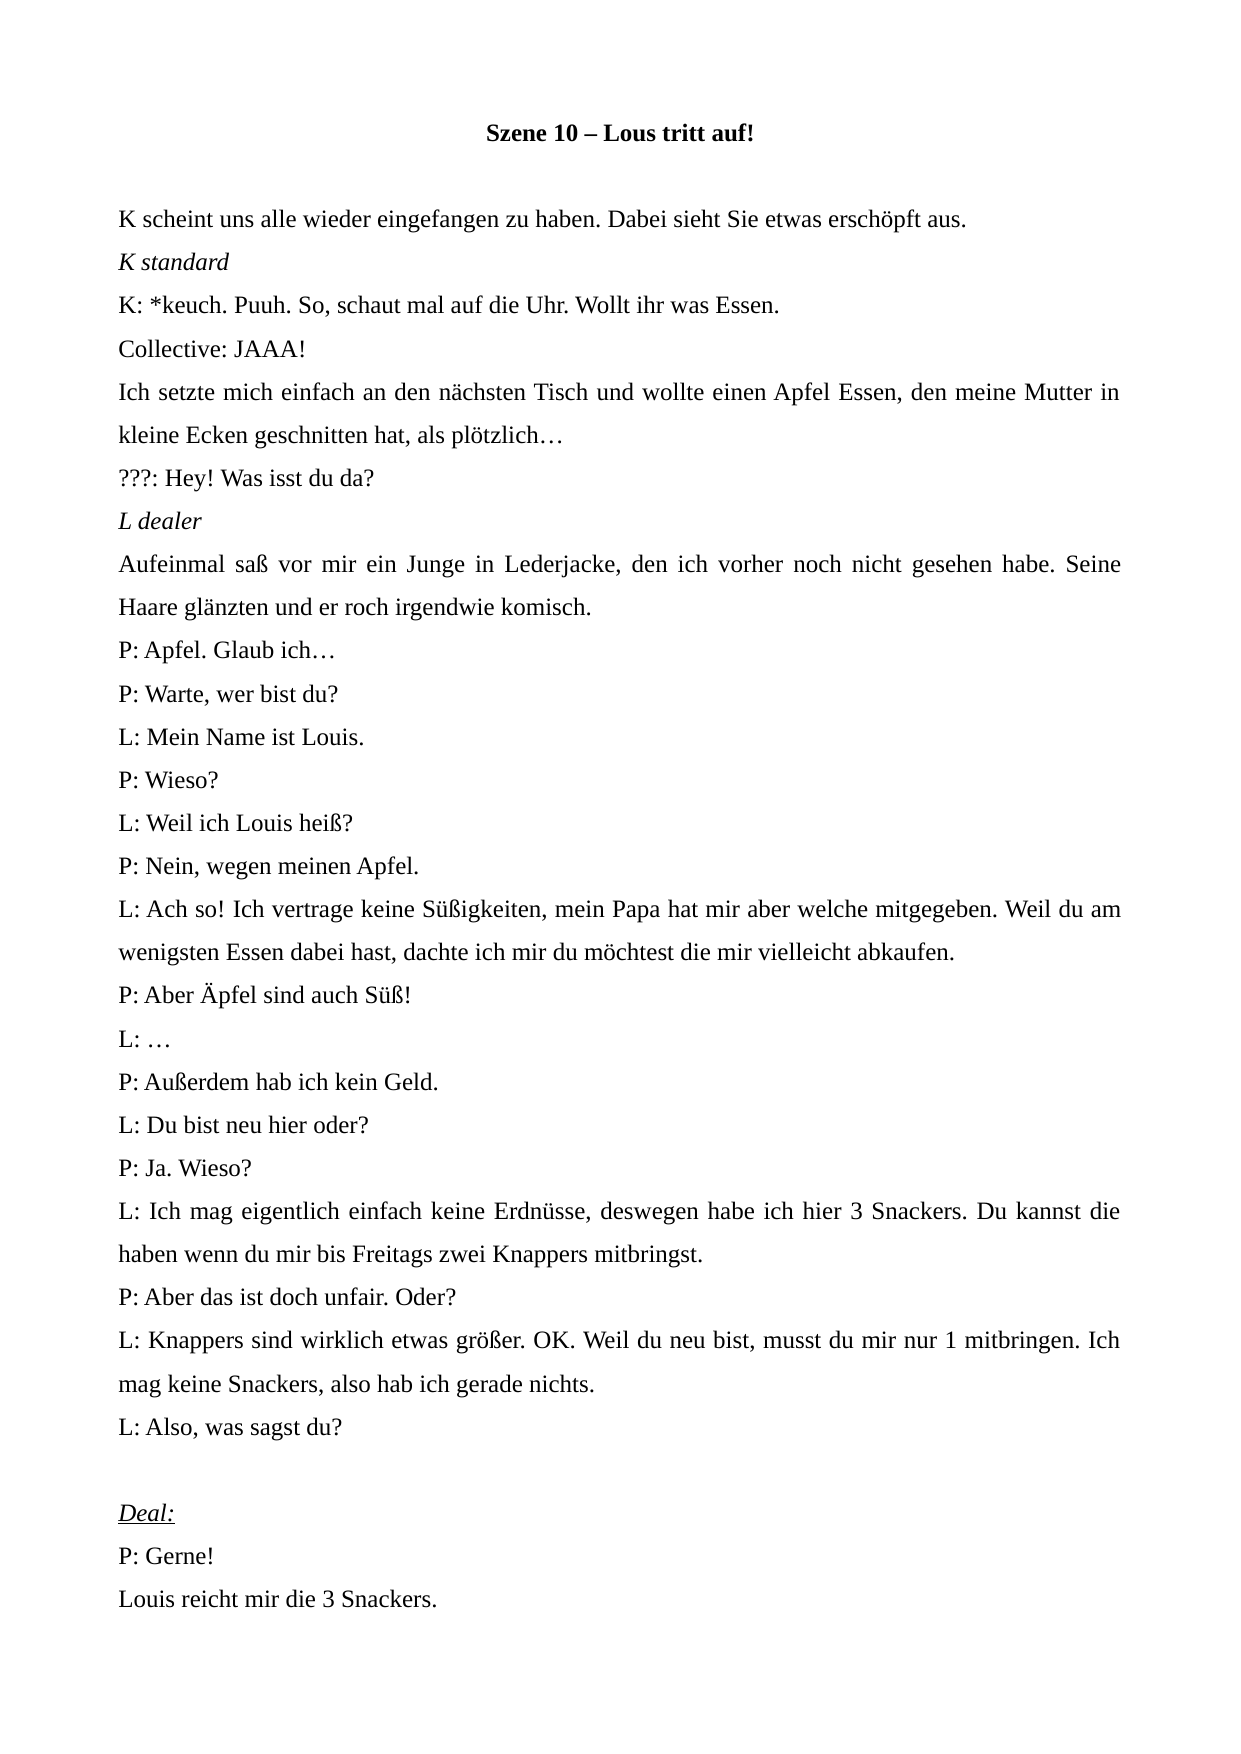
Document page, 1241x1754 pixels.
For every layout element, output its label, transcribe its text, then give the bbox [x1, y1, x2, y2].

text Deal: [118, 1498, 1122, 1527]
text Louis reicht mir die 3 Snackers. [118, 1584, 1122, 1613]
text P: Nein, wegen meinen Apfel. [118, 851, 1122, 880]
text K: *keuch. Puuh. So, schaut mal auf die Uhr. Wollt ihr was Essen. [118, 291, 1122, 319]
text P: Warte, wer bist du? [118, 679, 1122, 707]
text ???: Hey! Was isst du da? [118, 463, 1122, 492]
text K scheint uns alle wieder eingefangen zu haben. Dabei sieht Sie etwas erschöpft aus. [118, 204, 1122, 233]
text L: Du bist neu hier oder? [118, 1110, 1122, 1139]
text P: Apfel. Glaub ich… [118, 636, 1122, 664]
text P: Aber das ist doch unfair. Oder? [118, 1282, 1122, 1311]
text L: Also, was sagst du? [118, 1412, 1122, 1441]
text P: Ja. Wieso? [118, 1153, 1122, 1182]
text L dealer [118, 506, 1122, 535]
text P: Gerne! [118, 1541, 1122, 1570]
text K standard [118, 247, 1122, 276]
text P: Wieso? [118, 765, 1122, 794]
text L: Knappers sind wirklich etwas größer. OK. Weil du neu bist, musst du mir nur 1 mitbringen. Ich mag keine Snackers, also hab ich gerade nichts. [118, 1326, 1122, 1397]
text Collective: JAAA! [118, 334, 1122, 362]
text L: Ich mag eigentlich einfach keine Erdnüsse, deswegen habe ich hier 3 Snackers. Du kannst die haben wenn du mir bis Freitags zwei Knappers mitbringst. [118, 1196, 1122, 1268]
text L: Ach so! Ich vertrage keine Süßigkeiten, mein Papa hat mir aber welche mitgegeben. Weil du am wenigsten Essen dabei hast, dachte ich mir du möchtest die mir vielleicht abkaufen. [118, 894, 1122, 966]
text Aufeinmal saß vor mir ein Junge in Lederjacke, den ich vorher noch nicht gesehen habe. Seine Haare glänzten und er roch irgendwie komisch. [118, 549, 1122, 621]
text Ich setzte mich einfach an den nächsten Tisch und wollte einen Apfel Essen, den meine Mutter in kleine Ecken geschnitten hat, als plötzlich… [118, 377, 1122, 449]
text Szene 10 – Lous tritt auf! [118, 118, 1122, 147]
text P: Aber Äpfel sind auch Süß! [118, 981, 1122, 1009]
text L: … [118, 1024, 1122, 1052]
text L: Mein Name ist Louis. [118, 722, 1122, 751]
text P: Außerdem hab ich kein Geld. [118, 1067, 1122, 1096]
text L: Weil ich Louis heiß? [118, 808, 1122, 837]
